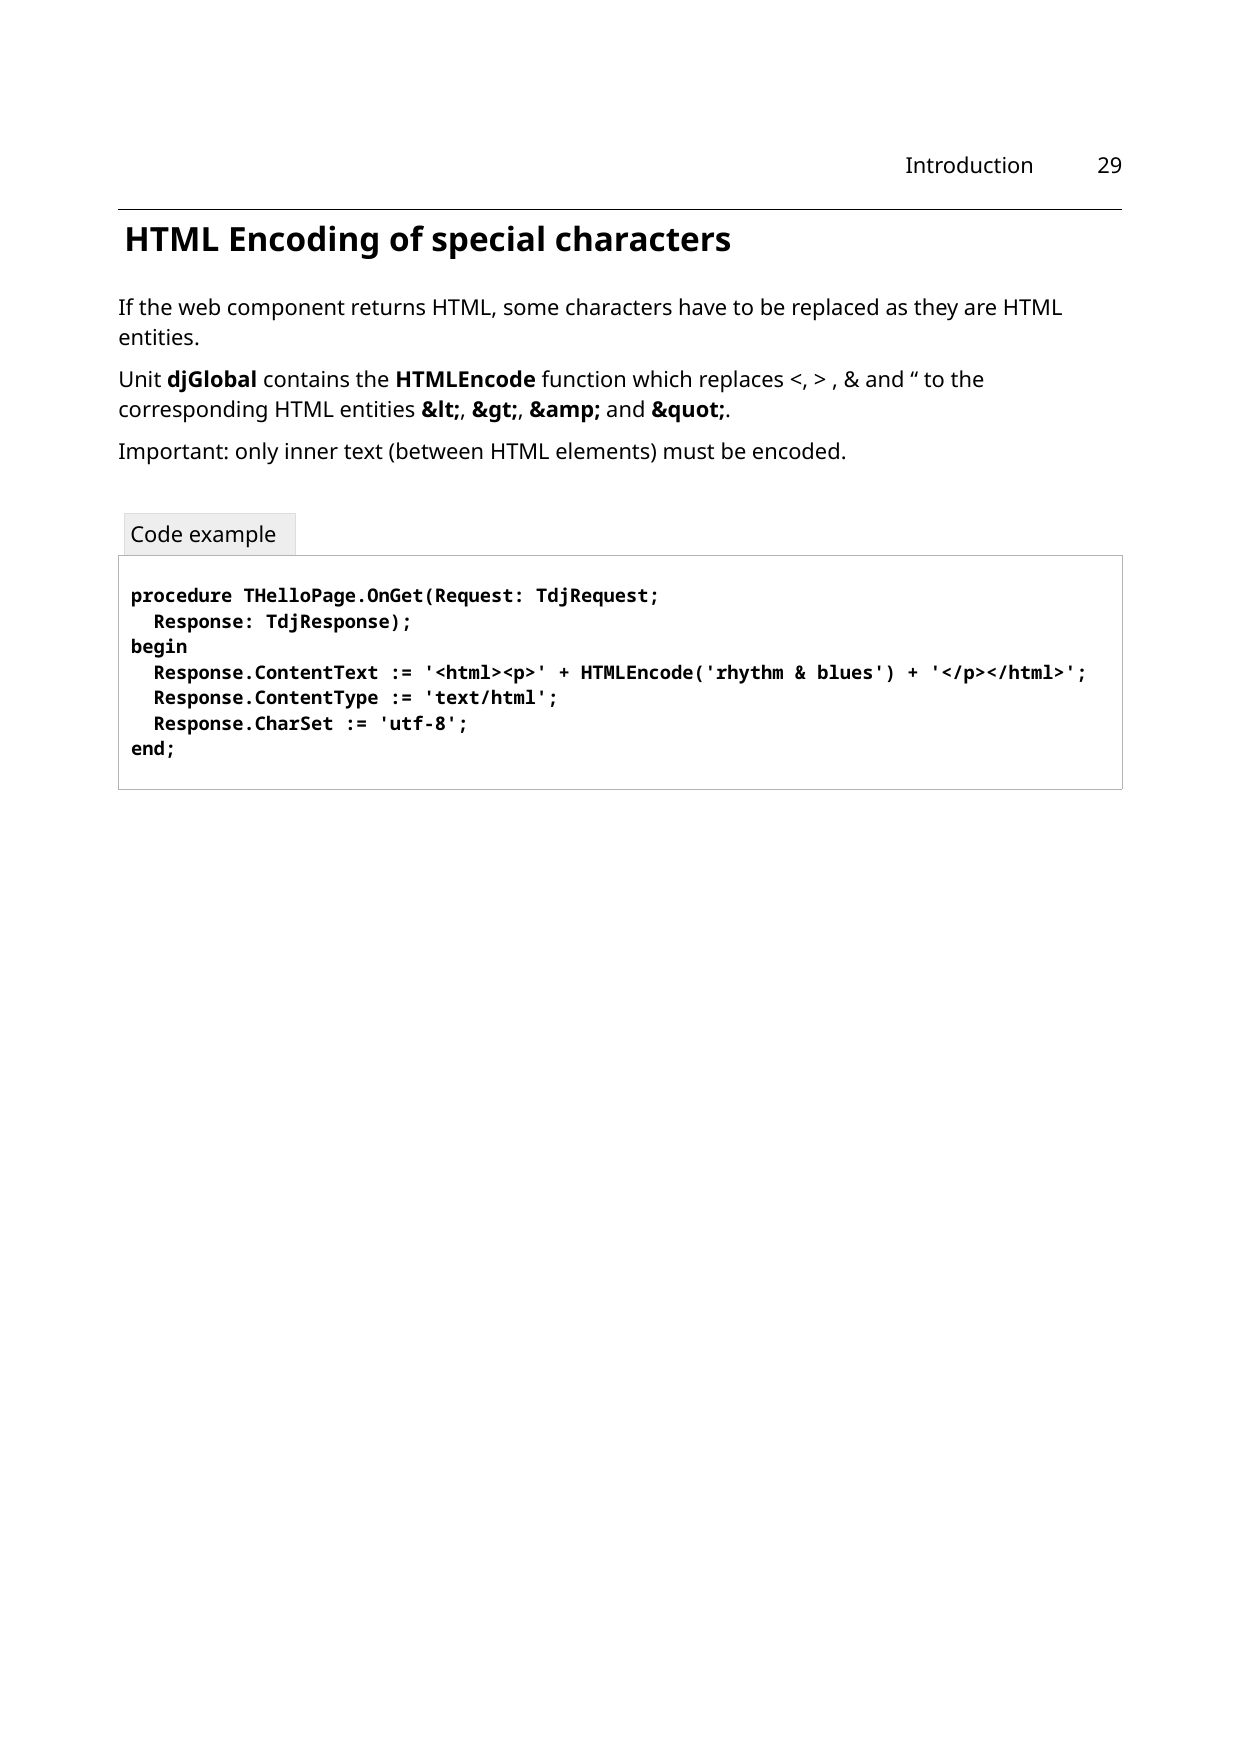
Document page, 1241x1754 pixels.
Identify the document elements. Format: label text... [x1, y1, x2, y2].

text Response.ContentType := 'text/html'; [119, 682, 1122, 708]
text end; [119, 733, 1122, 761]
text Code example [125, 514, 295, 555]
text Response: TdjResponse); [119, 606, 1122, 631]
text Response.ContentText := '<html><p>' + HTMLEncode('rhythm & blues') + '</p></html>'; [119, 657, 1122, 682]
text begin [119, 631, 1122, 657]
text Response.CharSet := 'utf-8'; [119, 708, 1122, 733]
text If the web component returns HTML, some characters have to be replaced as they are HTML entities. [118, 292, 1122, 351]
subtitle HTML Encoding of special characters [118, 210, 1122, 268]
text Important: only inner text (between HTML elements) must be encoded. [118, 436, 1122, 466]
text Unit djGlobal contains the HTMLEncode function which replaces <, > , & and “ to the corresponding HTML entities &lt;, &gt;, &amp; and &quot;. [118, 364, 1122, 423]
text procedure THelloPage.OnGet(Request: TdjRequest; [119, 580, 1122, 606]
